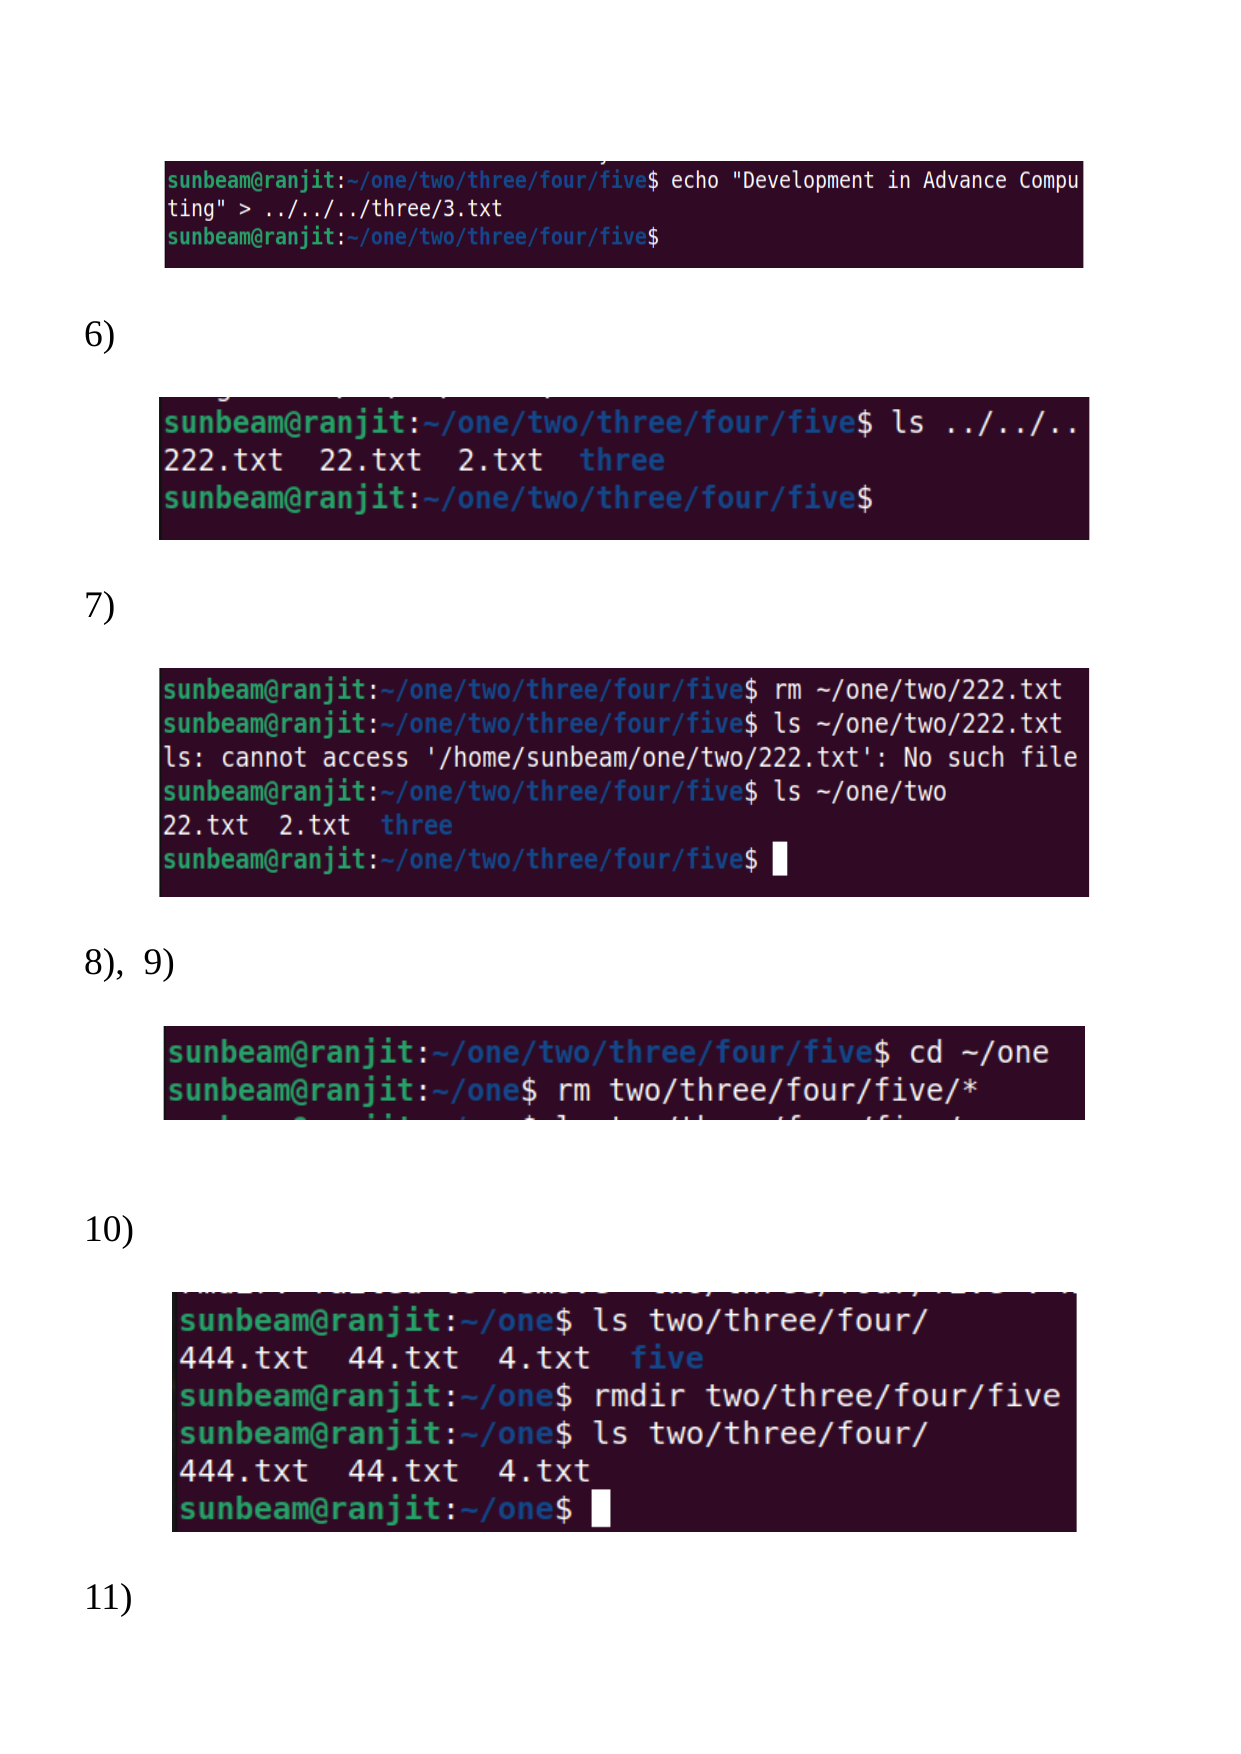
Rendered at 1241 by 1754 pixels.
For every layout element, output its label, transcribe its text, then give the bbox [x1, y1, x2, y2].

text 11) [84, 1574, 1165, 1618]
picture [172, 1292, 1077, 1532]
picture [163, 1026, 1085, 1120]
text 8), 9) [84, 940, 1165, 983]
picture [159, 668, 1090, 897]
picture [159, 397, 1090, 540]
picture [164, 161, 1084, 268]
text 7) [84, 583, 1165, 626]
text 10) [84, 1206, 1165, 1249]
text 6) [84, 311, 1165, 354]
